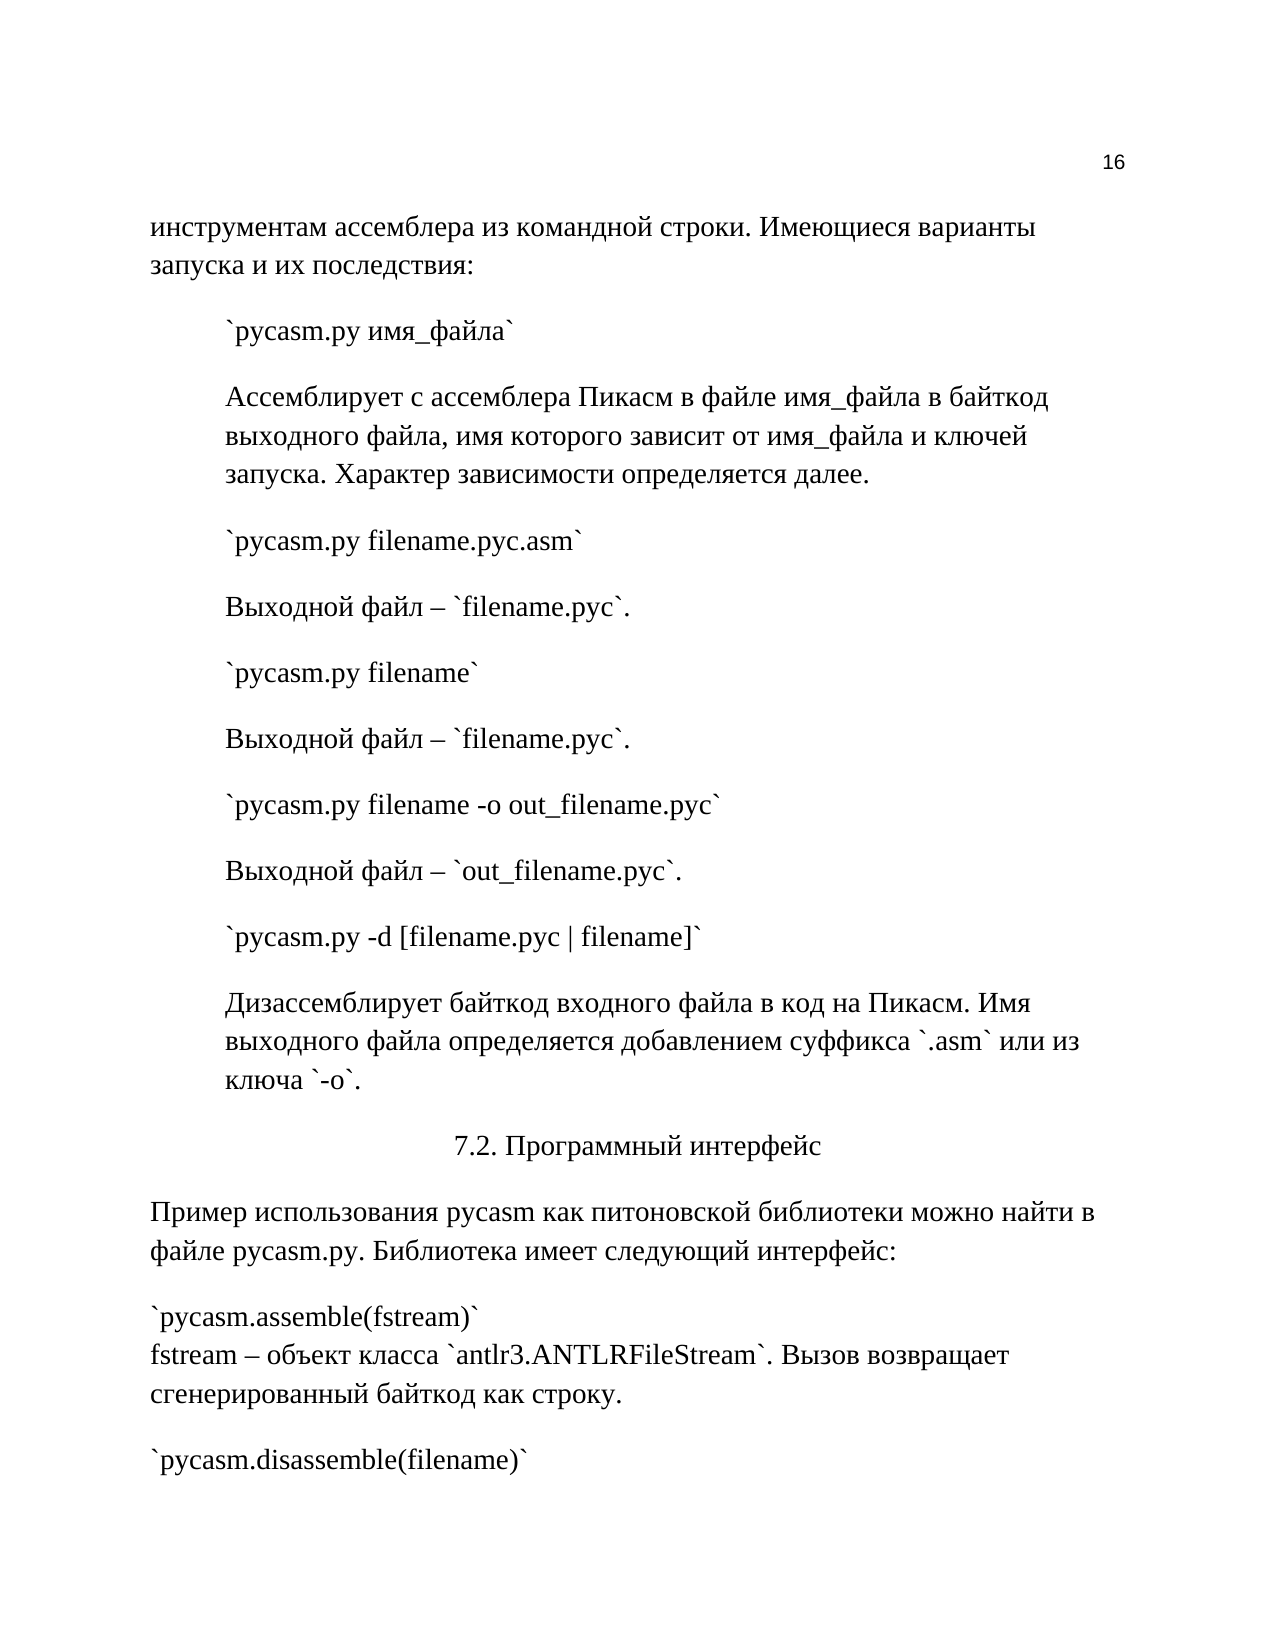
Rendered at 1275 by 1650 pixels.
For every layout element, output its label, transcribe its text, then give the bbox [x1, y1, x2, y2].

text Ассемблирует с ассемблера Пикасм в файле имя_файла в байткод [150, 379, 1125, 413]
text Пример использования pycasm как питоновской библиотеки можно найти в файле pycasm.py. Библиотека имеет следующий интерфейс: [150, 1194, 1125, 1266]
text инструментам ассемблера из командной строки. Имеющиеся варианты запуска и их последствия: [150, 209, 1125, 281]
text `pycasm.assemble(fstream)` [150, 1299, 1125, 1332]
text выходного файла определяется добавлением суффикса `.asm` или из [150, 1023, 1125, 1057]
text `pycasm.py имя_файла` [150, 313, 1125, 347]
text `pycasm.py filename` [150, 655, 1125, 688]
text Дизассемблирует байткод входного файла в код на Пикасм. Имя [150, 985, 1125, 1018]
text fstream – объект класса `antlr3.ANTLRFileStream`. Вызов возвращает сгенерированный байткод как строку. [150, 1337, 1125, 1409]
text Выходной файл – `filename.pyc`. [150, 589, 1125, 622]
text `pycasm.py filename -o out_filename.pyc` [150, 787, 1125, 820]
text `pycasm.py -d [filename.pyc | filename]` [150, 919, 1125, 952]
text Выходной файл – `out_filename.pyc`. [150, 853, 1125, 886]
text ключа `-o`. [150, 1062, 1125, 1096]
text запуска. Характер зависимости определяется далее. [150, 457, 1125, 490]
text 7.2. Программный интерфейс [150, 1128, 1125, 1162]
text выходного файла, имя которого зависит от имя_файла и ключей [150, 418, 1125, 452]
text Выходной файл – `filename.pyc`. [150, 721, 1125, 754]
text `pycasm.py filename.pyc.asm` [150, 523, 1125, 556]
text `pycasm.disassemble(filename)` [150, 1442, 1125, 1475]
